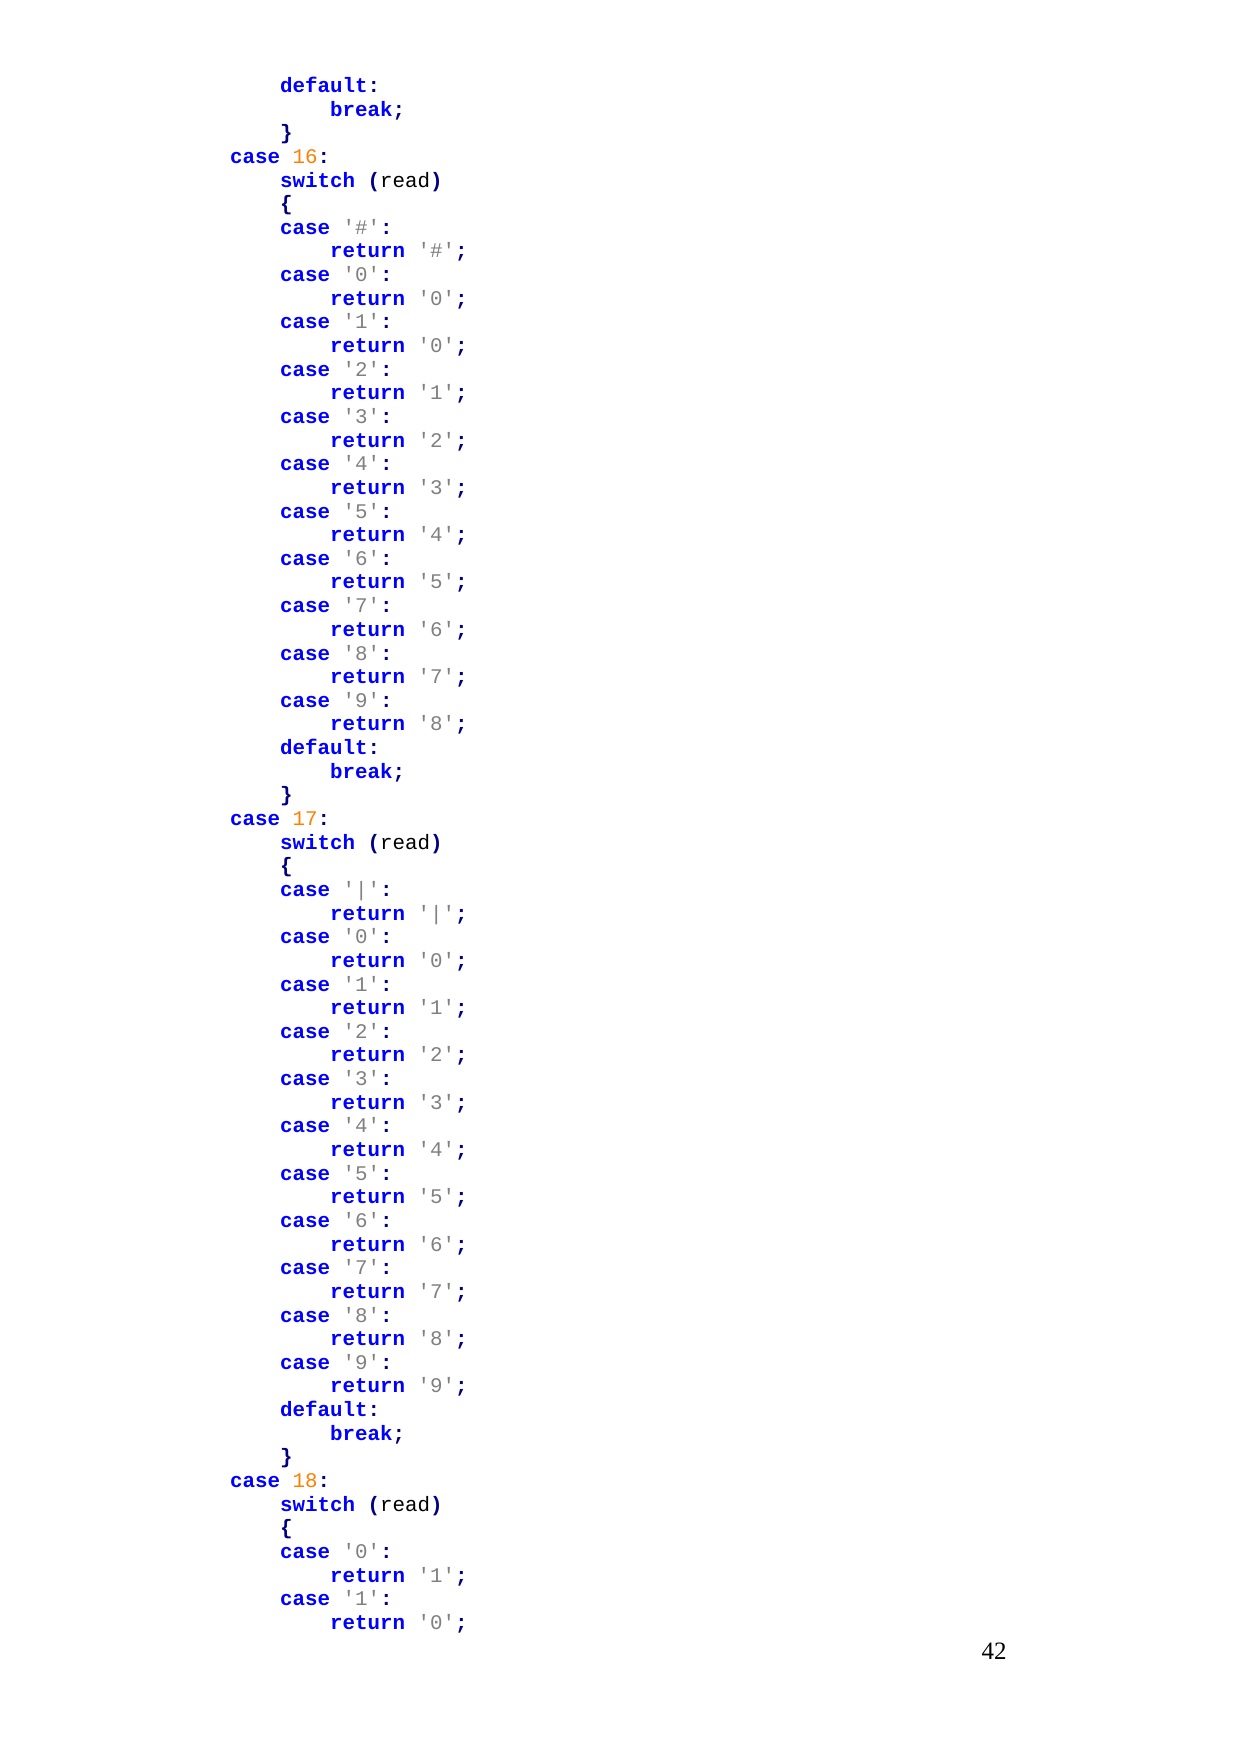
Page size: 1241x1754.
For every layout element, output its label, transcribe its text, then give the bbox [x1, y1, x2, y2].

text default: [180, 1399, 1006, 1423]
text } [180, 1446, 1006, 1470]
text case '0': [180, 926, 1006, 950]
text case 17: [180, 808, 1006, 832]
text case '7': [180, 1257, 1006, 1281]
text return '6'; [180, 1234, 1006, 1257]
text case '3': [180, 406, 1006, 430]
text return '8'; [180, 713, 1006, 737]
text break; [180, 99, 1006, 122]
text break; [180, 761, 1006, 784]
text return '1'; [180, 1565, 1006, 1588]
text case '3': [180, 1068, 1006, 1092]
text case '5': [180, 501, 1006, 524]
text { [180, 855, 1006, 879]
text return '0'; [180, 1612, 1006, 1636]
text case 18: [180, 1470, 1006, 1494]
text case '2': [180, 1021, 1006, 1044]
text return '4'; [180, 524, 1006, 548]
text return '0'; [180, 335, 1006, 359]
text return '#'; [180, 241, 1006, 264]
text case '1': [180, 973, 1006, 997]
text switch (read) [180, 832, 1006, 855]
text case '6': [180, 1210, 1006, 1234]
text return '2'; [180, 1044, 1006, 1068]
text return '7'; [180, 1281, 1006, 1304]
text case '0': [180, 264, 1006, 288]
text return '6'; [180, 619, 1006, 642]
text case '0': [180, 1541, 1006, 1565]
text } [180, 122, 1006, 146]
text case '8': [180, 642, 1006, 666]
text } [180, 784, 1006, 808]
text case '4': [180, 453, 1006, 477]
text case '#': [180, 217, 1006, 241]
text return '2'; [180, 430, 1006, 453]
text case 16: [180, 146, 1006, 169]
text return '5'; [180, 572, 1006, 595]
text case '5': [180, 1163, 1006, 1186]
text return '5'; [180, 1186, 1006, 1210]
text return '9'; [180, 1376, 1006, 1399]
text case '9': [180, 690, 1006, 713]
text switch (read) [180, 1494, 1006, 1517]
text case '|': [180, 879, 1006, 903]
text return '|'; [180, 903, 1006, 926]
text return '0'; [180, 288, 1006, 311]
text return '7'; [180, 666, 1006, 690]
text return '3'; [180, 477, 1006, 501]
text return '0'; [180, 950, 1006, 973]
text switch (read) [180, 169, 1006, 193]
text return '1'; [180, 997, 1006, 1021]
text return '4'; [180, 1139, 1006, 1163]
text break; [180, 1423, 1006, 1446]
text return '1'; [180, 382, 1006, 406]
text case '4': [180, 1115, 1006, 1139]
text return '3'; [180, 1092, 1006, 1115]
text case '2': [180, 359, 1006, 382]
text return '8'; [180, 1328, 1006, 1352]
text case '9': [180, 1352, 1006, 1376]
text case '1': [180, 311, 1006, 335]
text case '6': [180, 548, 1006, 572]
text default: [180, 737, 1006, 761]
text default: [180, 75, 1006, 99]
text { [180, 193, 1006, 217]
text case '7': [180, 595, 1006, 619]
text { [180, 1517, 1006, 1541]
text case '8': [180, 1304, 1006, 1328]
text case '1': [180, 1588, 1006, 1612]
